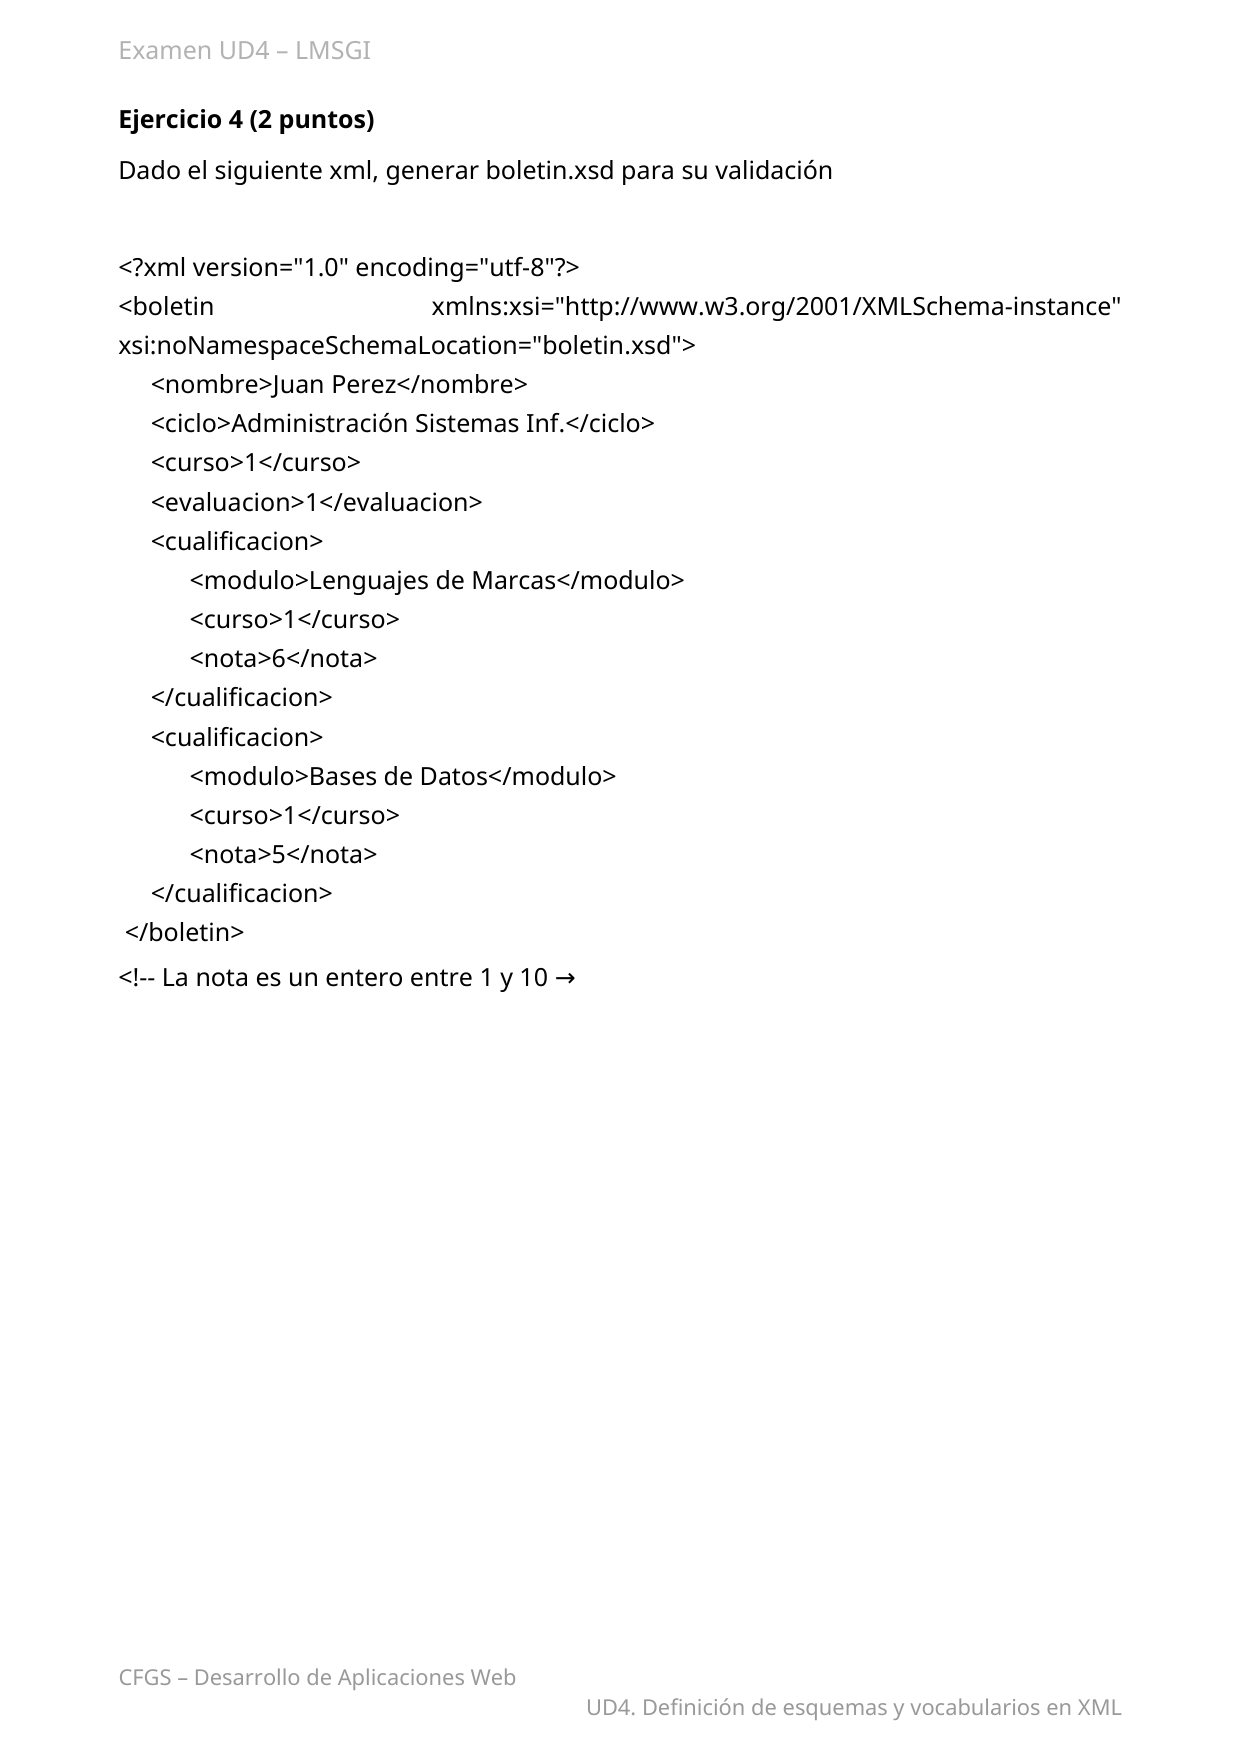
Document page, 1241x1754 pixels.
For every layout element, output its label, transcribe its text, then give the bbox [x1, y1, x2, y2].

text <curso>1</curso> [118, 797, 1122, 832]
text <evaluacion>1</evaluacion> [118, 484, 1122, 518]
text <modulo>Lenguajes de Marcas</modulo> [118, 562, 1122, 597]
text Dado el siguiente xml, generar boletin.xsd para su validación [118, 153, 1122, 187]
text </cualificacion> [118, 680, 1122, 714]
text <?xml version="1.0" encoding="utf-8"?> [118, 249, 1122, 283]
text <cualificacion> [118, 719, 1122, 753]
text <nombre>Juan Perez</nombre> [118, 367, 1122, 401]
text <ciclo>Administración Sistemas Inf.</ciclo> [118, 406, 1122, 440]
text <modulo>Bases de Datos</modulo> [118, 758, 1122, 792]
text Ejercicio 4 (2 puntos) [118, 102, 1122, 136]
text <curso>1</curso> [118, 445, 1122, 479]
text <cualificacion> [118, 523, 1122, 557]
text <nota>5</nota> [118, 837, 1122, 871]
text <!-- La nota es un entero entre 1 y 10 → [118, 960, 1122, 994]
text </boletin> [118, 915, 1122, 949]
text </cualificacion> [118, 876, 1122, 910]
text <nota>6</nota> [118, 641, 1122, 675]
text <curso>1</curso> [118, 602, 1122, 636]
text <boletin xmlns:xsi="http://www.w3.org/2001/XMLSchema-instance" xsi:noNamespaceSchemaLocation="boletin.xsd"> [118, 288, 1122, 362]
